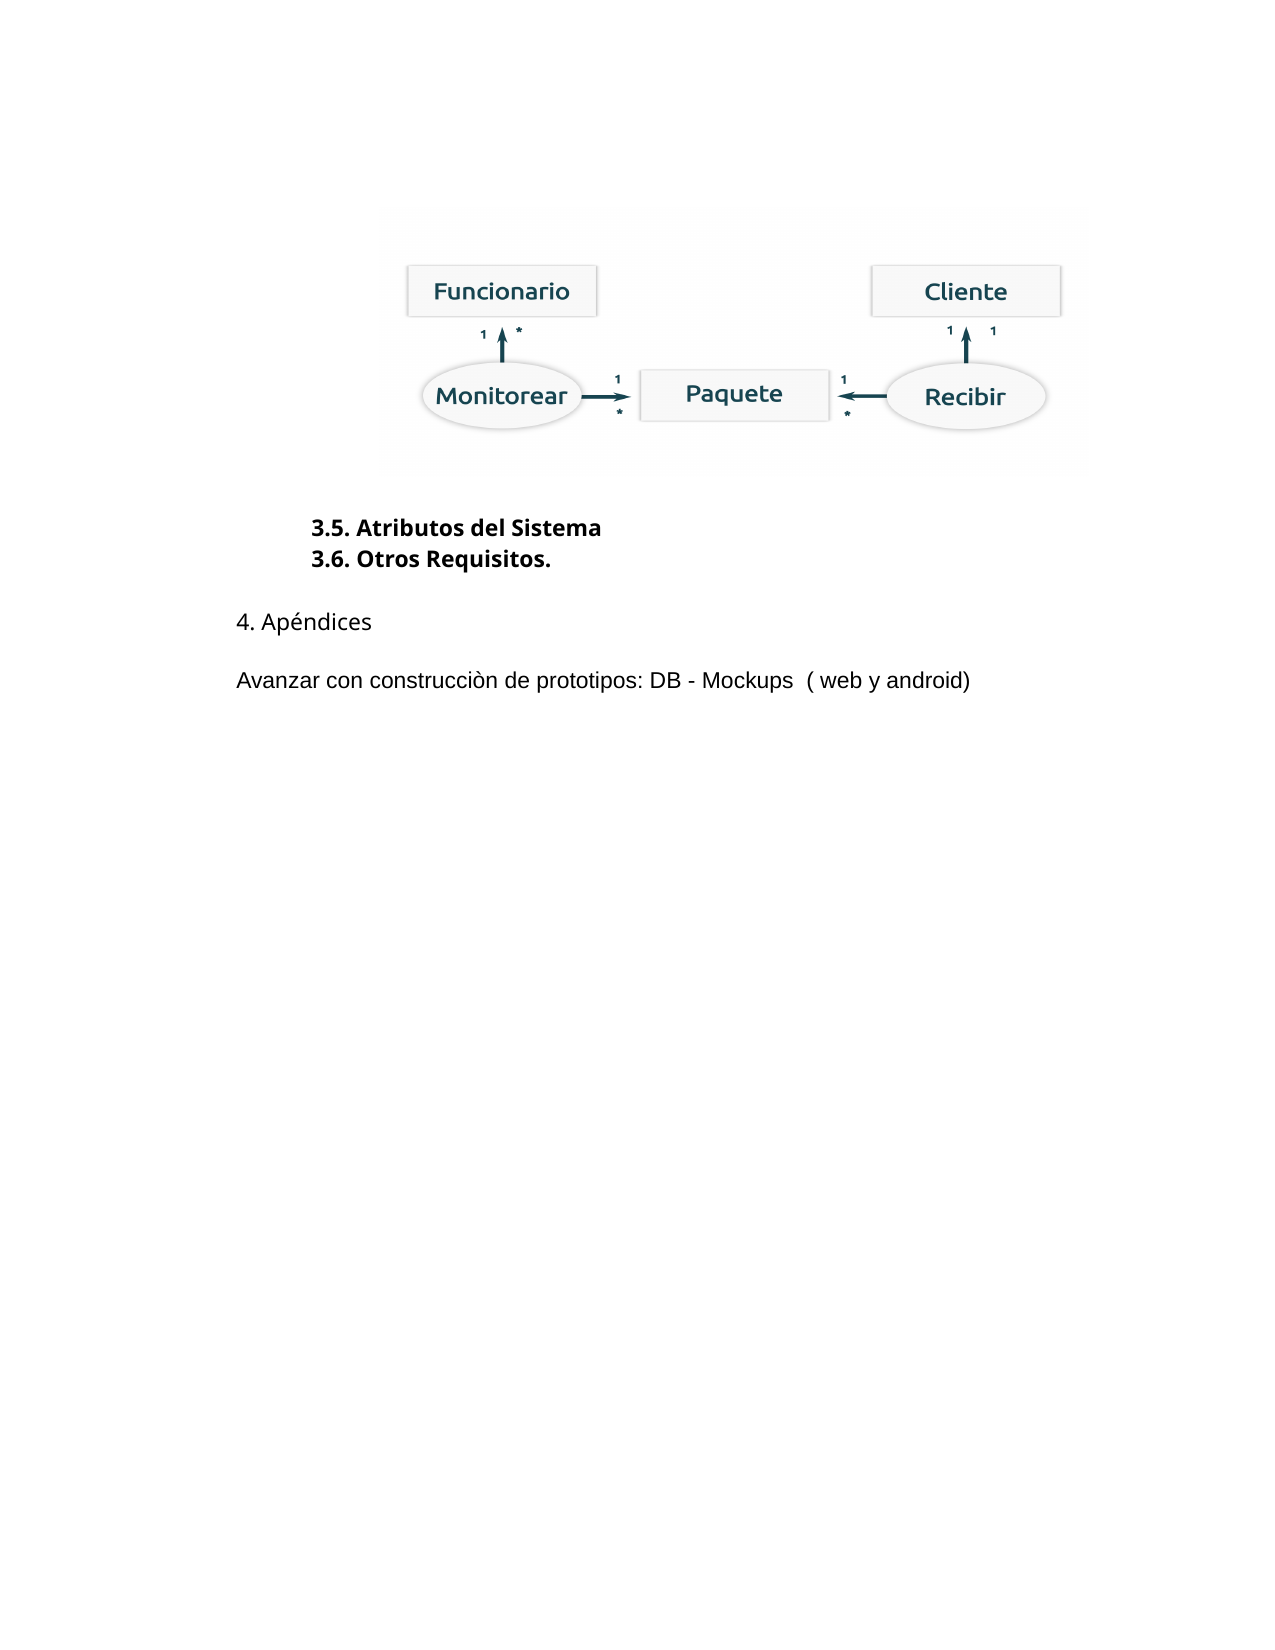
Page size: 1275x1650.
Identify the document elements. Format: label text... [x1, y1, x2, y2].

picture [378, 207, 1090, 477]
text Avanzar con construcciòn de prototipos: DB - Mockups ( web y android) [236, 667, 1157, 693]
subtitle 4. Apéndices [236, 606, 1157, 637]
subtitle 3.6. Otros Requisitos. [311, 543, 1157, 574]
subtitle 3.5. Atributos del Sistema [311, 512, 1157, 543]
